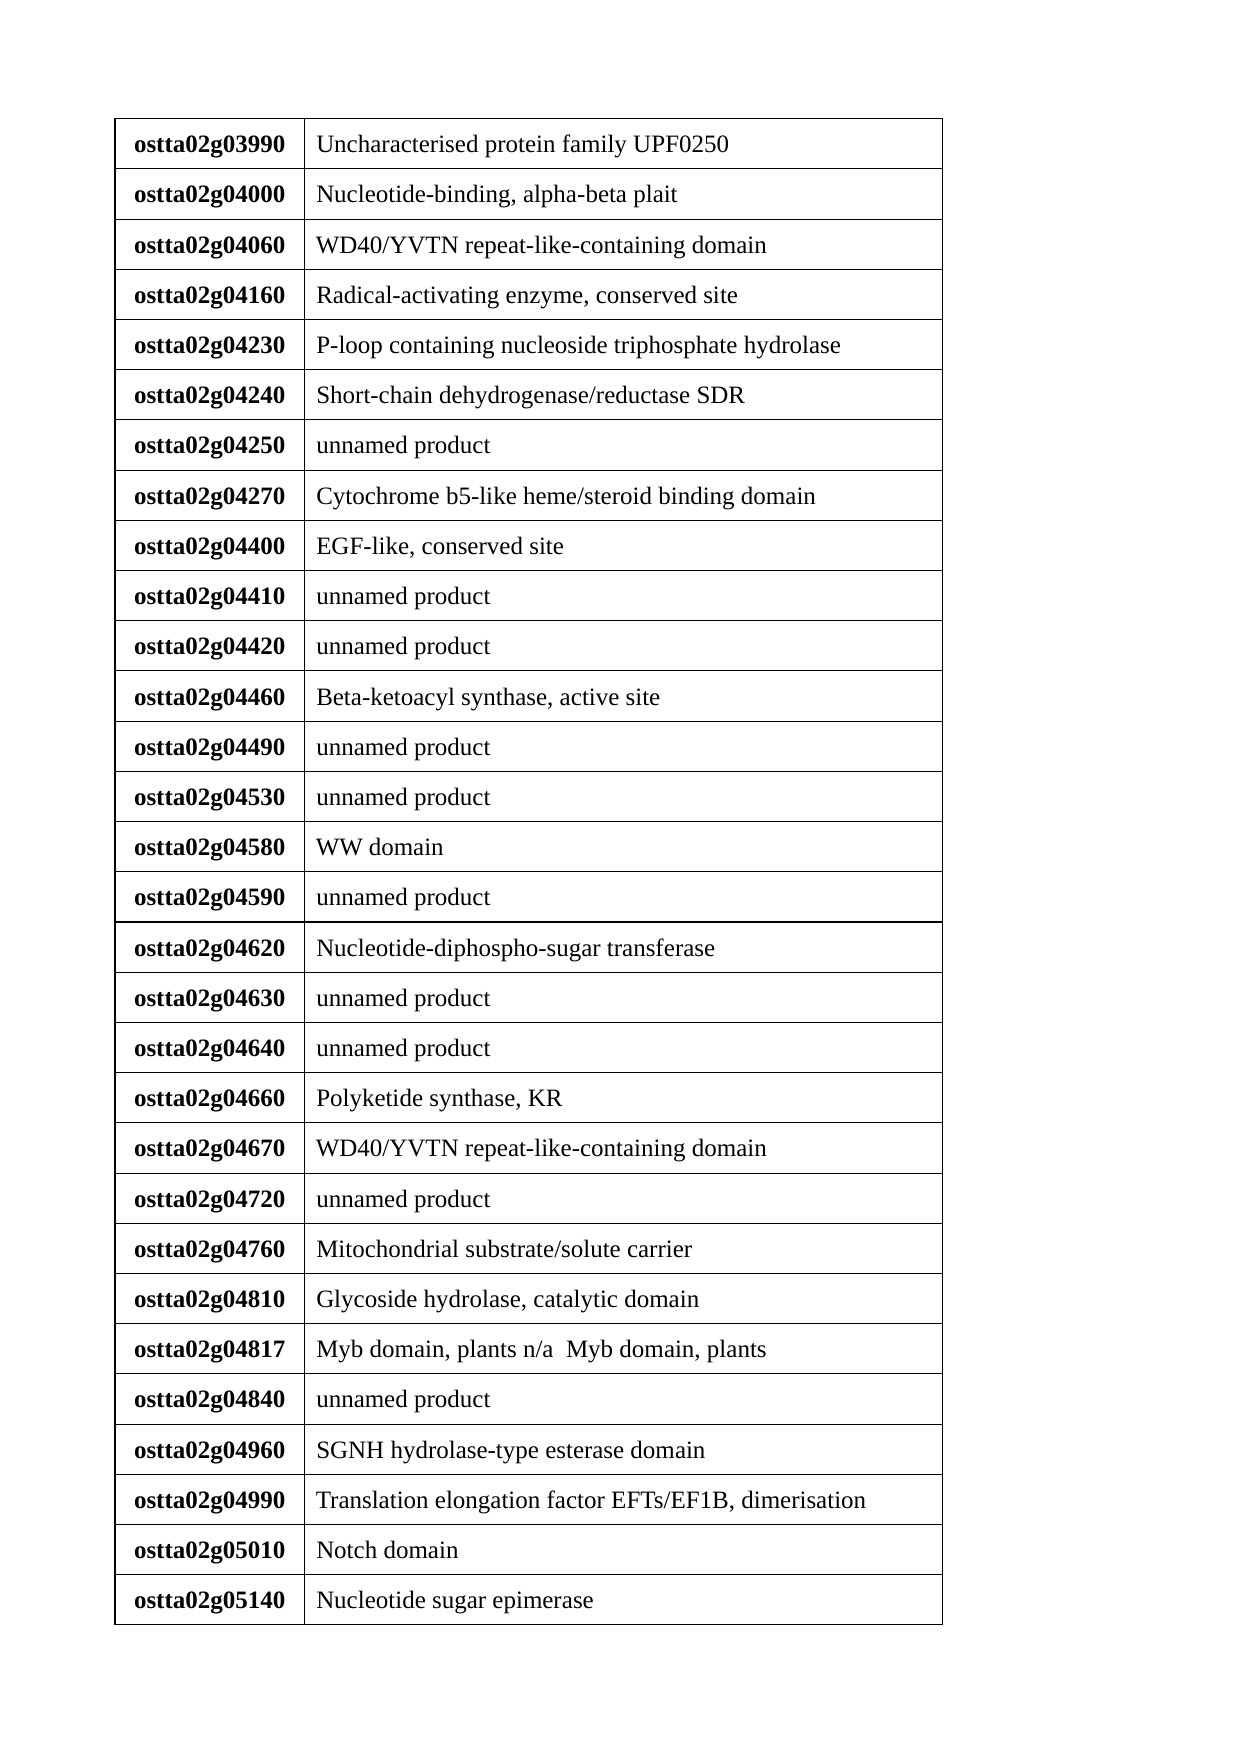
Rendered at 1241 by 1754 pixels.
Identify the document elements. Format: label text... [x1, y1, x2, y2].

table_cell ostta02g04960 [116, 1425, 304, 1474]
table_cell WD40/YVTN repeat-like-containing domain [305, 1123, 942, 1172]
table_cell unnamed product [305, 621, 942, 670]
table_cell ostta02g04230 [116, 320, 304, 369]
table_cell ostta02g04530 [116, 772, 304, 821]
table_cell EGF-like, conserved site [305, 521, 942, 570]
table_cell ostta02g04410 [116, 571, 304, 620]
table_cell ostta02g04590 [116, 872, 304, 921]
table_cell unnamed product [305, 571, 942, 620]
table_cell ostta02g04060 [116, 220, 304, 269]
table_cell ostta02g04270 [116, 471, 304, 520]
table_cell Nucleotide sugar epimerase [305, 1575, 942, 1624]
table_cell unnamed product [305, 772, 942, 821]
table_cell unnamed product [305, 420, 942, 469]
table_cell ostta02g04620 [116, 923, 304, 972]
table_cell Short-chain dehydrogenase/reductase SDR [305, 370, 942, 419]
table_cell SGNH hydrolase-type esterase domain [305, 1425, 942, 1474]
table_cell unnamed product [305, 1174, 942, 1223]
table_cell P-loop containing nucleoside triphosphate hydrolase [305, 320, 942, 369]
table_cell ostta02g04810 [116, 1274, 304, 1323]
table_cell ostta02g04250 [116, 420, 304, 469]
table_cell Radical-activating enzyme, conserved site [305, 270, 942, 319]
table_cell ostta02g04460 [116, 671, 304, 721]
table_cell ostta02g04000 [116, 169, 304, 218]
table_cell unnamed product [305, 872, 942, 921]
table_cell ostta02g04760 [116, 1224, 304, 1273]
table_cell Translation elongation factor EFTs/EF1B, dimerisation [305, 1475, 942, 1524]
table_cell ostta02g04840 [116, 1374, 304, 1423]
table_cell unnamed product [305, 1023, 942, 1072]
table_cell ostta02g04160 [116, 270, 304, 319]
table_cell ostta02g04660 [116, 1073, 304, 1122]
table_cell Myb domain, plants n/a Myb domain, plants [305, 1324, 942, 1373]
table_cell WD40/YVTN repeat-like-containing domain [305, 220, 942, 269]
table_cell ostta02g04990 [116, 1475, 304, 1524]
table_cell Glycoside hydrolase, catalytic domain [305, 1274, 942, 1323]
table_cell ostta02g04580 [116, 822, 304, 871]
table_cell Mitochondrial substrate/solute carrier [305, 1224, 942, 1273]
table_cell unnamed product [305, 1374, 942, 1423]
table_cell Beta-ketoacyl synthase, active site [305, 671, 942, 721]
table_cell ostta02g03990 [116, 119, 304, 168]
table_cell ostta02g05140 [116, 1575, 304, 1624]
table_cell ostta02g04720 [116, 1174, 304, 1223]
table_cell Nucleotide-diphospho-sugar transferase [305, 923, 942, 972]
table_cell ostta02g04640 [116, 1023, 304, 1072]
table_cell unnamed product [305, 722, 942, 771]
table_cell ostta02g04670 [116, 1123, 304, 1172]
table_cell WW domain [305, 822, 942, 871]
table_cell ostta02g04817 [116, 1324, 304, 1373]
table_cell Nucleotide-binding, alpha-beta plait [305, 169, 942, 218]
table_cell ostta02g04240 [116, 370, 304, 419]
table_cell Notch domain [305, 1525, 942, 1574]
table_cell ostta02g04490 [116, 722, 304, 771]
table_cell ostta02g04400 [116, 521, 304, 570]
table_cell unnamed product [305, 973, 942, 1022]
table_cell Polyketide synthase, KR [305, 1073, 942, 1122]
table_cell ostta02g04420 [116, 621, 304, 670]
table_cell ostta02g04630 [116, 973, 304, 1022]
table_cell Uncharacterised protein family UPF0250 [305, 119, 942, 168]
table_cell ostta02g05010 [116, 1525, 304, 1574]
table_cell Cytochrome b5-like heme/steroid binding domain [305, 471, 942, 520]
